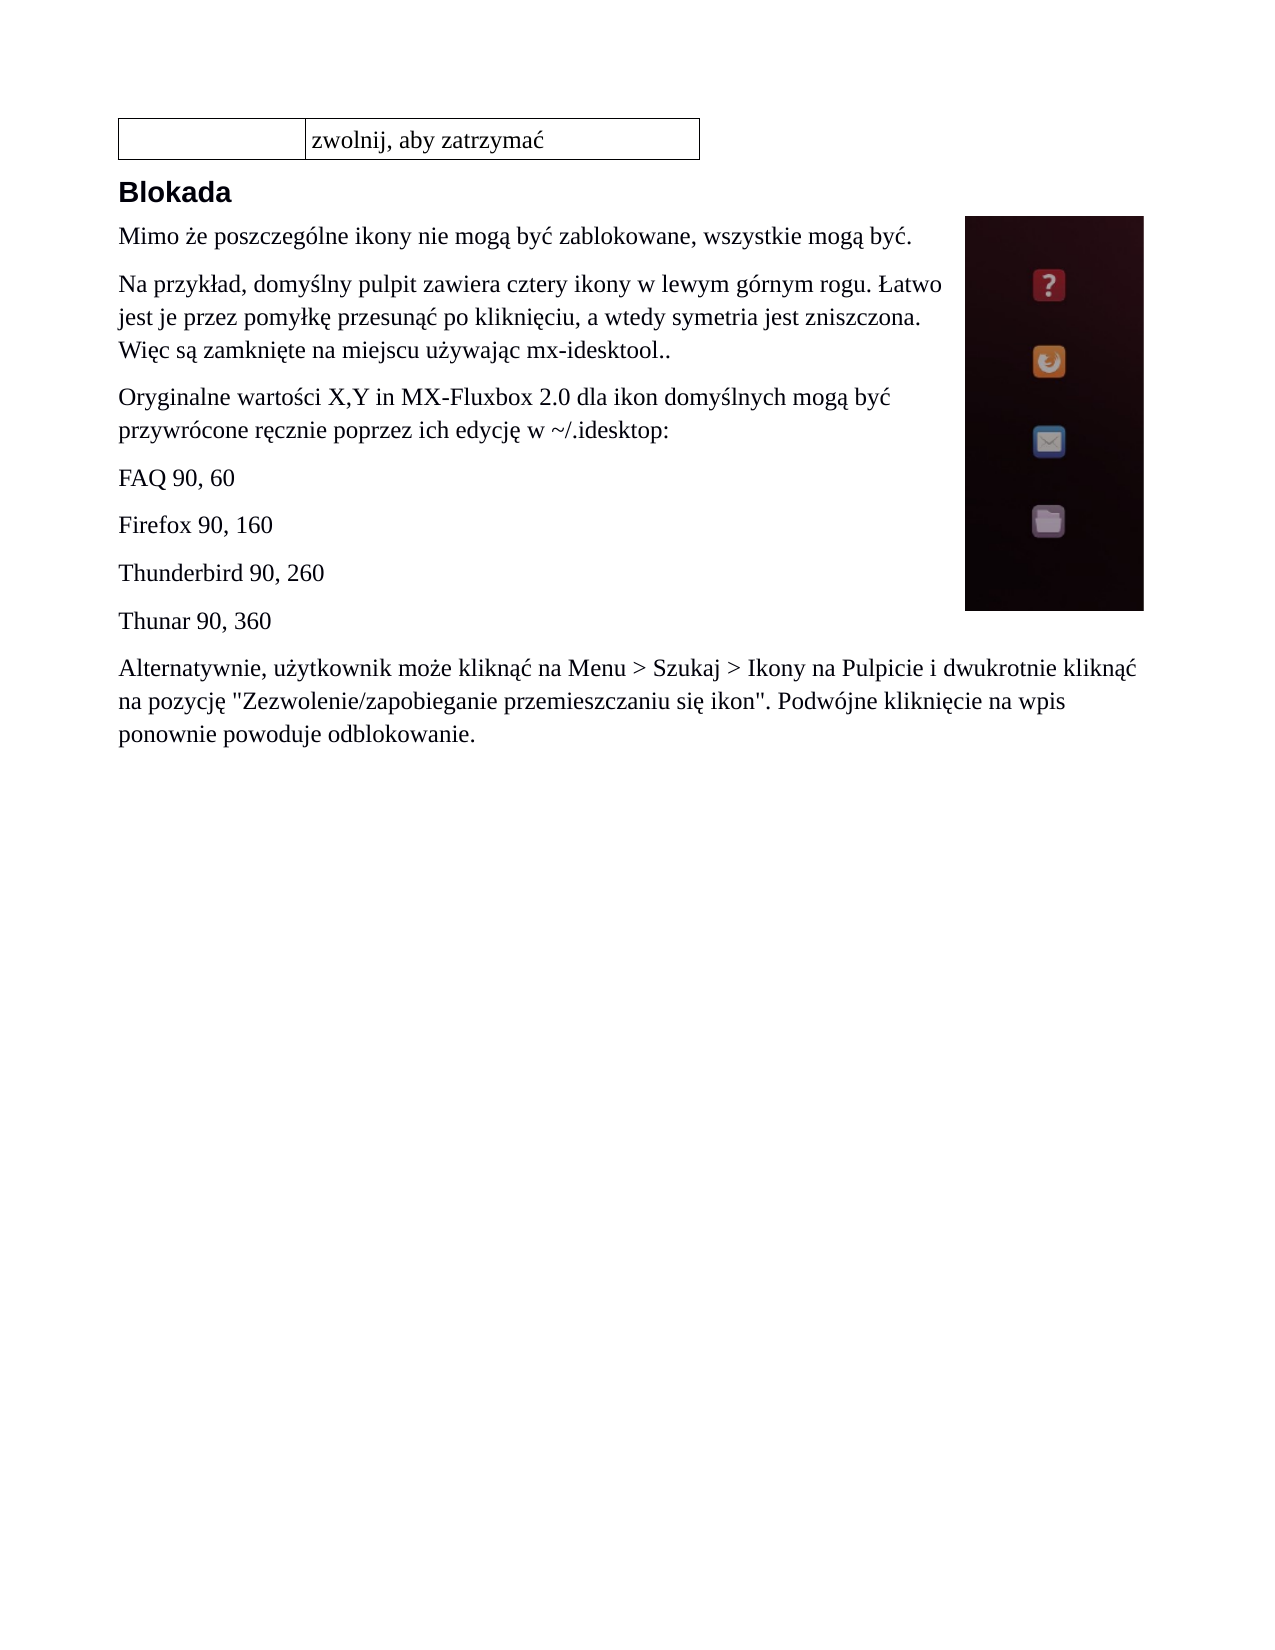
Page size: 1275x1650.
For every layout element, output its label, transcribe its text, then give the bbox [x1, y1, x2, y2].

text [1145, 463, 1157, 492]
text Mimo że poszczególne ikony nie mogą być zablokowane, wszystkie mogą być. [118, 221, 965, 250]
picture [965, 216, 1145, 611]
text Firefox 90, 160 [118, 511, 965, 539]
table_cell [119, 119, 305, 159]
text [1145, 511, 1157, 539]
table_cell zwolnij, aby zatrzymać [306, 119, 699, 159]
text Alternatywnie, użytkownik może kliknąć na Menu > Szukaj > Ikony na Pulpicie i dwukrotnie kliknąć na pozycję "Zezwolenie/zapobieganie przemieszczaniu się ikon". Podwójne kliknięcie na wpis ponownie powoduje odblokowanie. [118, 653, 1157, 748]
text Thunar 90, 360 [118, 606, 1157, 634]
text FAQ 90, 60 [118, 463, 965, 492]
text Thunderbird 90, 260 [118, 558, 965, 587]
subtitle Blokada [118, 175, 1157, 208]
text Na przykład, domyślny pulpit zawiera cztery ikony w lewym górnym rogu. Łatwo jest je przez pomyłkę przesunąć po kliknięciu, a wtedy symetria jest zniszczona. Więc są zamknięte na miejscu używając mx-idesktool.. [118, 269, 965, 363]
text Oryginalne wartości X,Y in MX-Fluxbox 2.0 dla ikon domyślnych mogą być przywrócone ręcznie poprzez ich edycję w ~/.idesktop: [118, 382, 965, 444]
